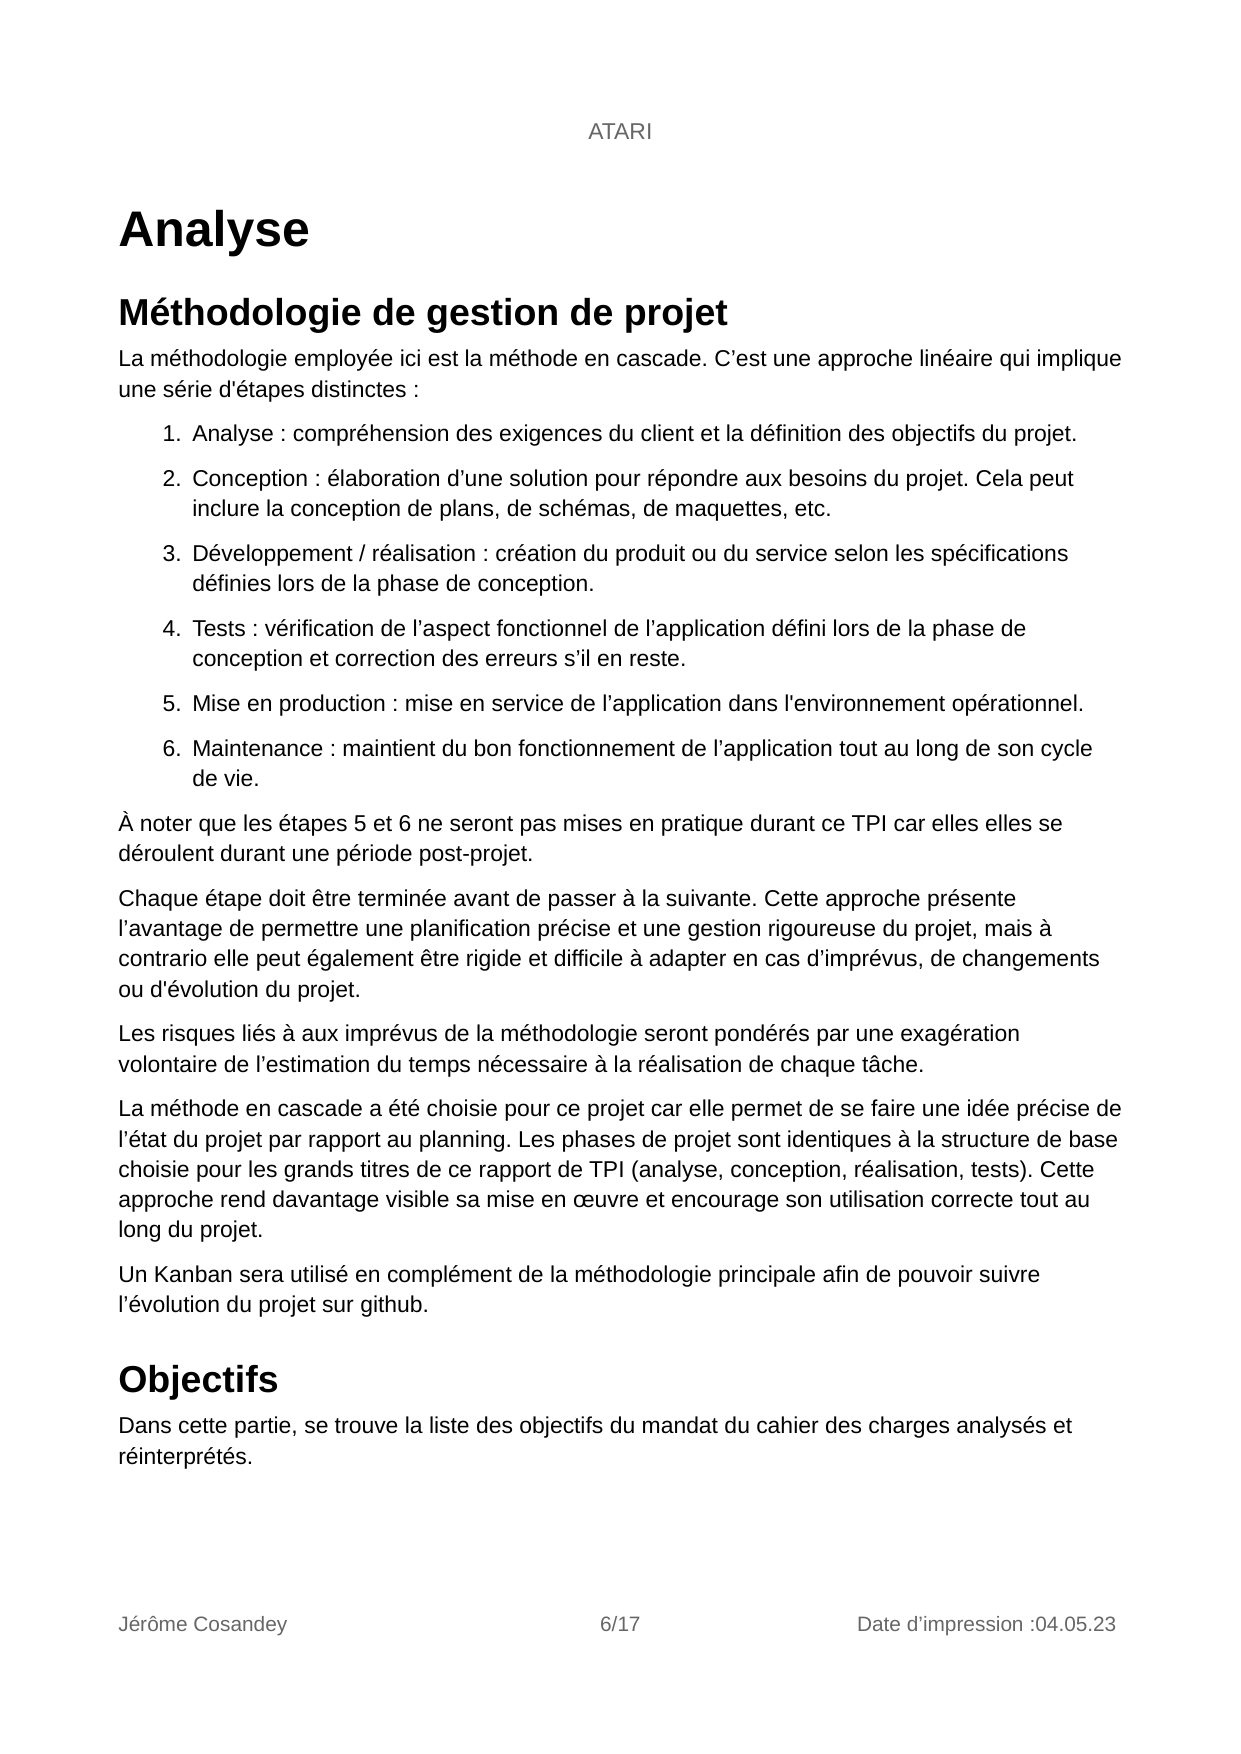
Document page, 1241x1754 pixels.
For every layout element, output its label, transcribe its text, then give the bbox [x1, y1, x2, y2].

text Dans cette partie, se trouve la liste des objectifs du mandat du cahier des charges analysés et réinterprétés. [118, 1412, 1122, 1469]
text La méthode en cascade a été choisie pour ce projet car elle permet de se faire une idée précise de l’état du projet par rapport au planning. Les phases de projet sont identiques à la structure de base choisie pour les grands titres de ce rapport de TPI (analyse, conception, réalisation, tests). Cette approche rend davantage visible sa mise en œuvre et encourage son utilisation correcte tout au long du projet. [118, 1095, 1122, 1243]
text Chaque étape doit être terminée avant de passer à la suivante. Cette approche présente l’avantage de permettre une planification précise et une gestion rigoureuse du projet, mais à contrario elle peut également être rigide et difficile à adapter en cas d’imprévus, de changements ou d'évolution du projet. [118, 885, 1122, 1002]
text Un Kanban sera utilisé en complément de la méthodologie principale afin de pouvoir suivre l’évolution du projet sur github. [118, 1261, 1122, 1318]
text À noter que les étapes 5 et 6 ne seront pas mises en pratique durant ce TPI car elles elles se déroulent durant une période post-projet. [118, 810, 1122, 867]
subtitle Méthodologie de gestion de projet [118, 290, 1122, 333]
list Développement / réalisation : création du produit ou du service selon les spécifications définies lors de la phase de conception. [162, 540, 1122, 597]
list Tests : vérification de l’aspect fonctionnel de l’application défini lors de la phase de conception et correction des erreurs s’il en reste. [162, 615, 1122, 672]
text La méthodologie employée ici est la méthode en cascade. C’est une approche linéaire qui implique une série d'étapes distinctes : [118, 345, 1122, 402]
subtitle Analyse [118, 199, 1122, 256]
list Analyse : compréhension des exigences du client et la définition des objectifs du projet. [162, 420, 1122, 447]
list Mise en production : mise en service de l’application dans l'environnement opérationnel. [162, 690, 1122, 717]
list Maintenance : maintient du bon fonctionnement de l’application tout au long de son cycle de vie. [162, 735, 1122, 792]
list Conception : élaboration d’une solution pour répondre aux besoins du projet. Cela peut inclure la conception de plans, de schémas, de maquettes, etc. [162, 465, 1122, 522]
subtitle Objectifs [118, 1357, 1122, 1400]
text Les risques liés à aux imprévus de la méthodologie seront pondérés par une exagération volontaire de l’estimation du temps nécessaire à la réalisation de chaque tâche. [118, 1020, 1122, 1077]
